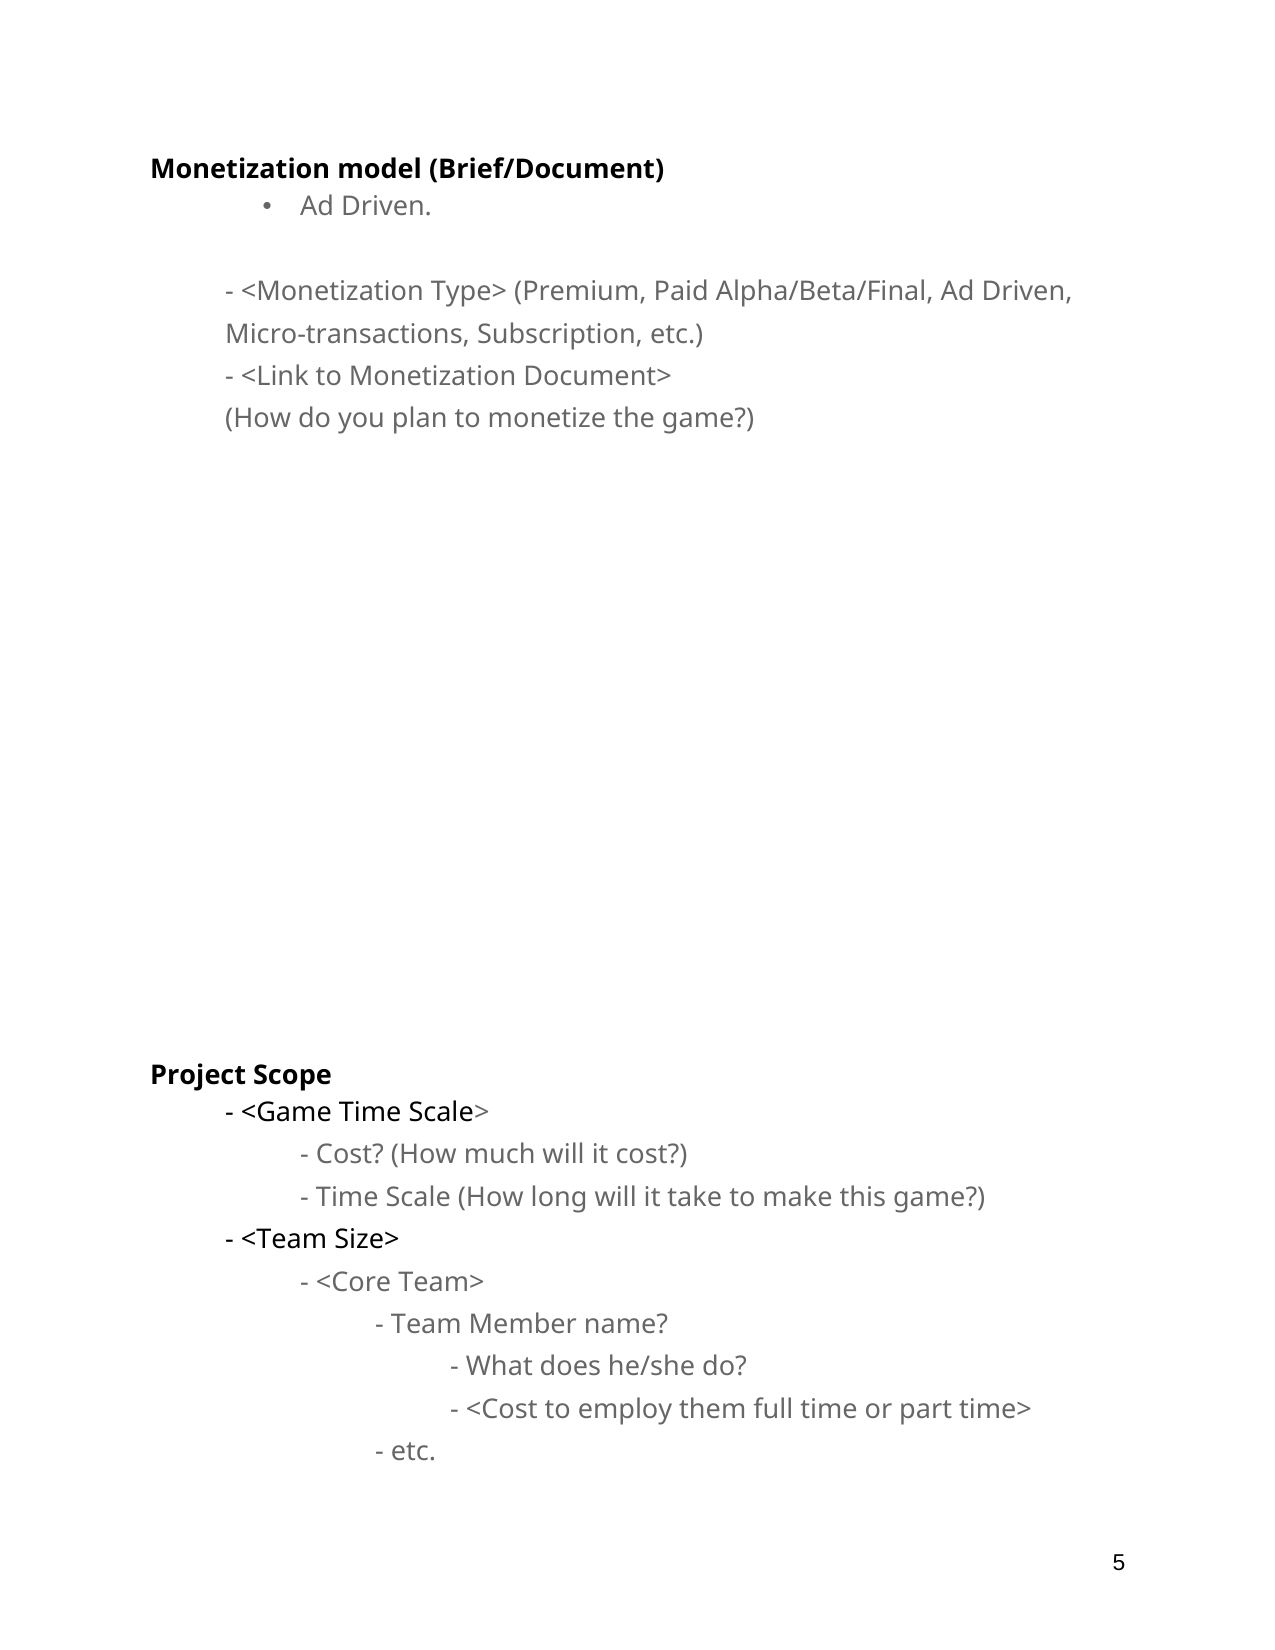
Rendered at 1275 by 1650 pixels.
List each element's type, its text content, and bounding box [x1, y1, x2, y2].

text - What does he/she do? [150, 1347, 1125, 1384]
text - <Game Time Scale> [150, 1092, 1125, 1129]
text - Time Scale (How long will it take to make this game?) [225, 1177, 1125, 1214]
text - <Team Size> [150, 1220, 1125, 1257]
text - <Link to Monetization Document> [150, 356, 1125, 393]
text - <Cost to employ them full time or part time> [150, 1389, 1125, 1426]
text (How do you plan to monetize the game?) [150, 399, 1125, 436]
text - etc. [150, 1432, 1125, 1468]
text - <Monetization Type> (Premium, Paid Alpha/Beta/Final, Ad Driven, Micro-transactions, Subscription, etc.) [225, 272, 1125, 351]
subtitle Project Scope [150, 1056, 1125, 1092]
list Ad Driven. [262, 187, 1125, 224]
subtitle Monetization model (Brief/Document) [150, 150, 1125, 187]
text - Team Member name? [150, 1304, 1125, 1341]
text - <Core Team> [150, 1262, 1125, 1299]
text - Cost? (How much will it cost?) [150, 1135, 1125, 1172]
